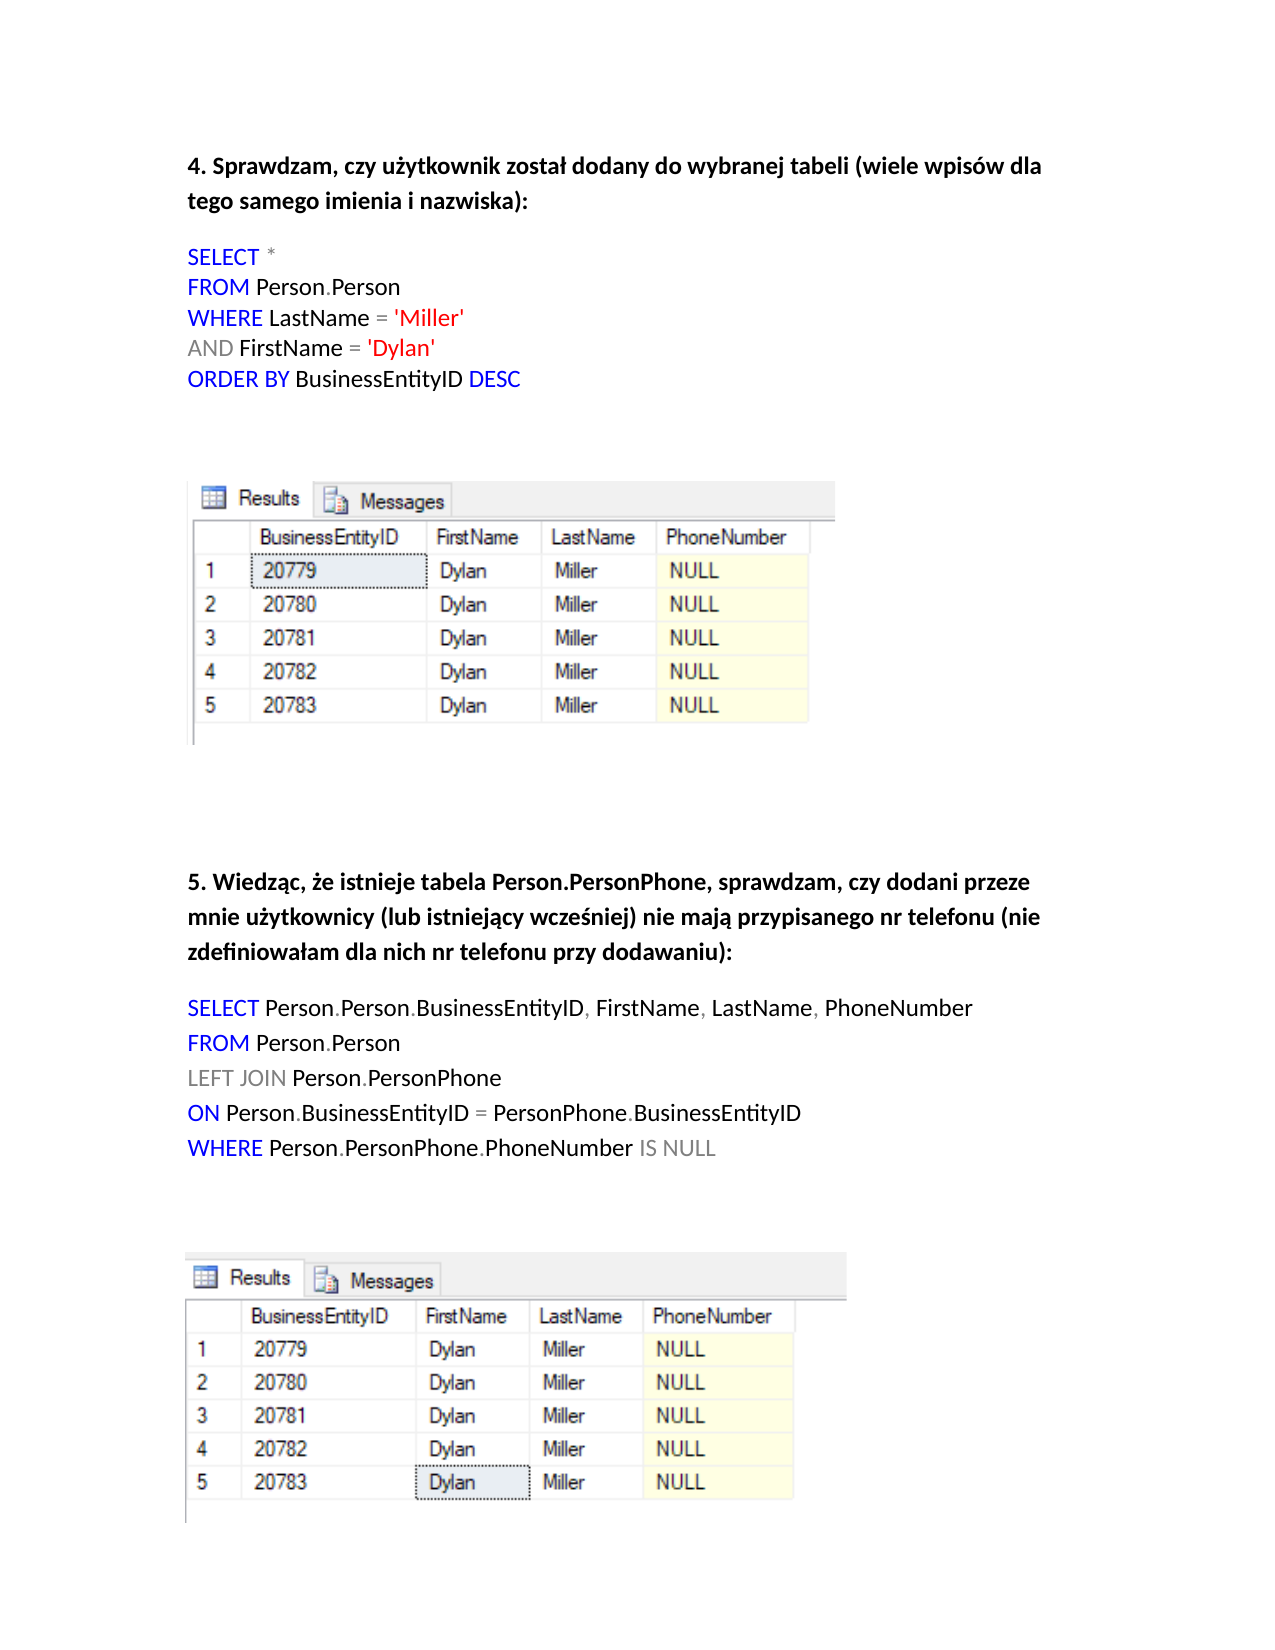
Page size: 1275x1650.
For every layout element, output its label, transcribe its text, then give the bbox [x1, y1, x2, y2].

picture [186, 481, 836, 745]
text 5. Wiedząc, że istnieje tabela Person.PersonPhone, sprawdzam, czy dodani przeze mnie użytkownicy (lub istniejący wcześniej) nie mają przypisanego nr telefonu (nie zdefiniowałam dla nich nr telefonu przy dodawaniu): [187, 866, 1087, 967]
text SELECT * FROM Person.Person WHERE LastName = 'Miller' AND FirstName = 'Dylan' ORDER BY BusinessEntityID DESC [187, 241, 1087, 393]
text 4. Sprawdzam, czy użytkownik został dodany do wybranej tabeli (wiele wpisów dla tego samego imienia i nazwiska): [187, 150, 1087, 216]
picture [185, 1252, 847, 1523]
text SELECT Person.Person.BusinessEntityID, FirstName, LastName, PhoneNumber FROM Person.Person LEFT JOIN Person.PersonPhone ON Person.BusinessEntityID = PersonPhone.BusinessEntityID WHERE Person.PersonPhone.PhoneNumber IS NULL [187, 992, 1087, 1162]
